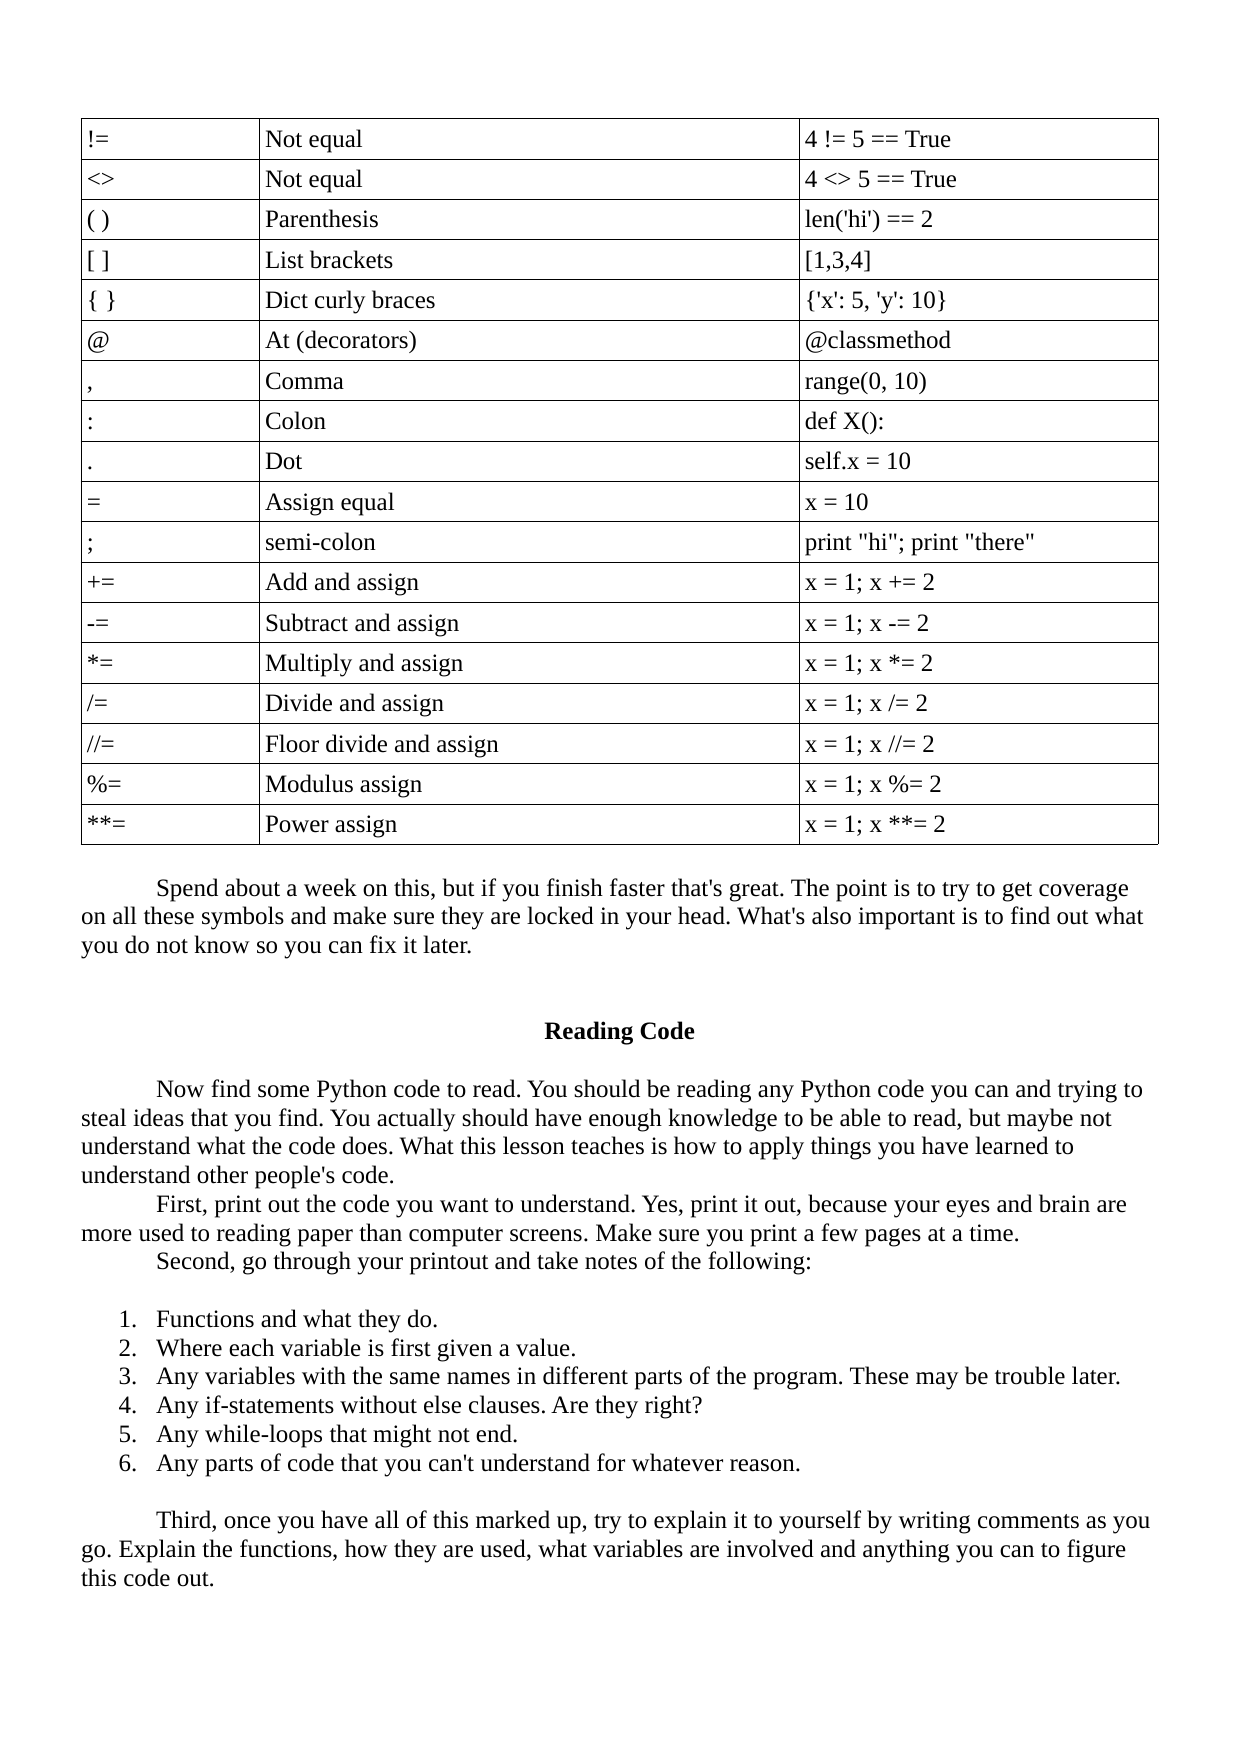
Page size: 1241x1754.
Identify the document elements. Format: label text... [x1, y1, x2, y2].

table_cell { } [82, 280, 259, 320]
list Any if-statements without else clauses. Are they right? [118, 1390, 1158, 1419]
table_cell Multiply and assign [260, 643, 799, 682]
table_cell Not equal [260, 119, 799, 158]
table_cell -= [82, 603, 259, 642]
table_cell At (decorators) [260, 321, 799, 360]
table_cell @ [82, 321, 259, 360]
table_cell Parenthesis [260, 200, 799, 239]
table_cell **= [82, 805, 259, 844]
table_cell x = 10 [800, 482, 1158, 521]
table_cell ( ) [82, 200, 259, 239]
table_cell Assign equal [260, 482, 799, 521]
table_cell x = 1; x += 2 [800, 563, 1158, 602]
table_cell += [82, 563, 259, 602]
table_cell Subtract and assign [260, 603, 799, 642]
list Functions and what they do. [118, 1304, 1158, 1333]
table_cell x = 1; x -= 2 [800, 603, 1158, 642]
table_cell x = 1; x //= 2 [800, 724, 1158, 763]
table_cell 4 <> 5 == True [800, 160, 1158, 199]
table_cell Comma [260, 361, 799, 400]
table_cell len('hi') == 2 [800, 200, 1158, 239]
table_cell /= [82, 684, 259, 723]
table_cell List brackets [260, 240, 799, 279]
table_cell Floor divide and assign [260, 724, 799, 763]
table_cell print "hi"; print "there" [800, 522, 1158, 562]
text Now find some Python code to read. You should be reading any Python code you can and trying to steal ideas that you find. You actually should have enough knowledge to be able to read, but maybe not understand what the code does. What this lesson teaches is how to apply things you have learned to understand other people's code. [81, 1074, 1158, 1189]
table_cell != [82, 119, 259, 158]
table_cell self.x = 10 [800, 442, 1158, 481]
table_cell @classmethod [800, 321, 1158, 360]
text Spend about a week on this, but if you finish faster that's great. The point is to try to get coverage on all these symbols and make sure they are locked in your head. What's also important is to find out what you do not know so you can fix it later. [81, 873, 1158, 959]
table_cell ; [82, 522, 259, 562]
table_cell . [82, 442, 259, 481]
table_cell Modulus assign [260, 764, 799, 803]
list Where each variable is first given a value. [118, 1333, 1158, 1361]
table_cell Not equal [260, 160, 799, 199]
table_cell 4 != 5 == True [800, 119, 1158, 158]
table_cell [ ] [82, 240, 259, 279]
table_cell *= [82, 643, 259, 682]
table_cell Dict curly braces [260, 280, 799, 320]
table_cell Dot [260, 442, 799, 481]
list Any variables with the same names in different parts of the program. These may be trouble later. [118, 1361, 1158, 1390]
table_cell semi-colon [260, 522, 799, 562]
table_cell x = 1; x /= 2 [800, 684, 1158, 723]
table_cell , [82, 361, 259, 400]
table_cell [1,3,4] [800, 240, 1158, 279]
list Any parts of code that you can't understand for whatever reason. [118, 1448, 1158, 1476]
text Third, once you have all of this marked up, try to explain it to yourself by writing comments as you go. Explain the functions, how they are used, what variables are involved and anything you can to figure this code out. [81, 1505, 1158, 1591]
table_cell x = 1; x **= 2 [800, 805, 1158, 844]
table_cell def X(): [800, 401, 1158, 441]
table_cell <> [82, 160, 259, 199]
table_cell = [82, 482, 259, 521]
table_cell //= [82, 724, 259, 763]
table_cell {'x': 5, 'y': 10} [800, 280, 1158, 320]
table_cell %= [82, 764, 259, 803]
table_cell x = 1; x %= 2 [800, 764, 1158, 803]
text Reading Code [81, 1016, 1158, 1045]
table_cell Power assign [260, 805, 799, 844]
list Any while-loops that might not end. [118, 1419, 1158, 1448]
table_cell Colon [260, 401, 799, 441]
table_cell x = 1; x *= 2 [800, 643, 1158, 682]
table_cell Add and assign [260, 563, 799, 602]
table_cell : [82, 401, 259, 441]
table_cell Divide and assign [260, 684, 799, 723]
text Second, go through your printout and take notes of the following: [81, 1246, 1158, 1275]
text First, print out the code you want to understand. Yes, print it out, because your eyes and brain are more used to reading paper than computer screens. Make sure you print a few pages at a time. [81, 1189, 1158, 1246]
table_cell range(0, 10) [800, 361, 1158, 400]
